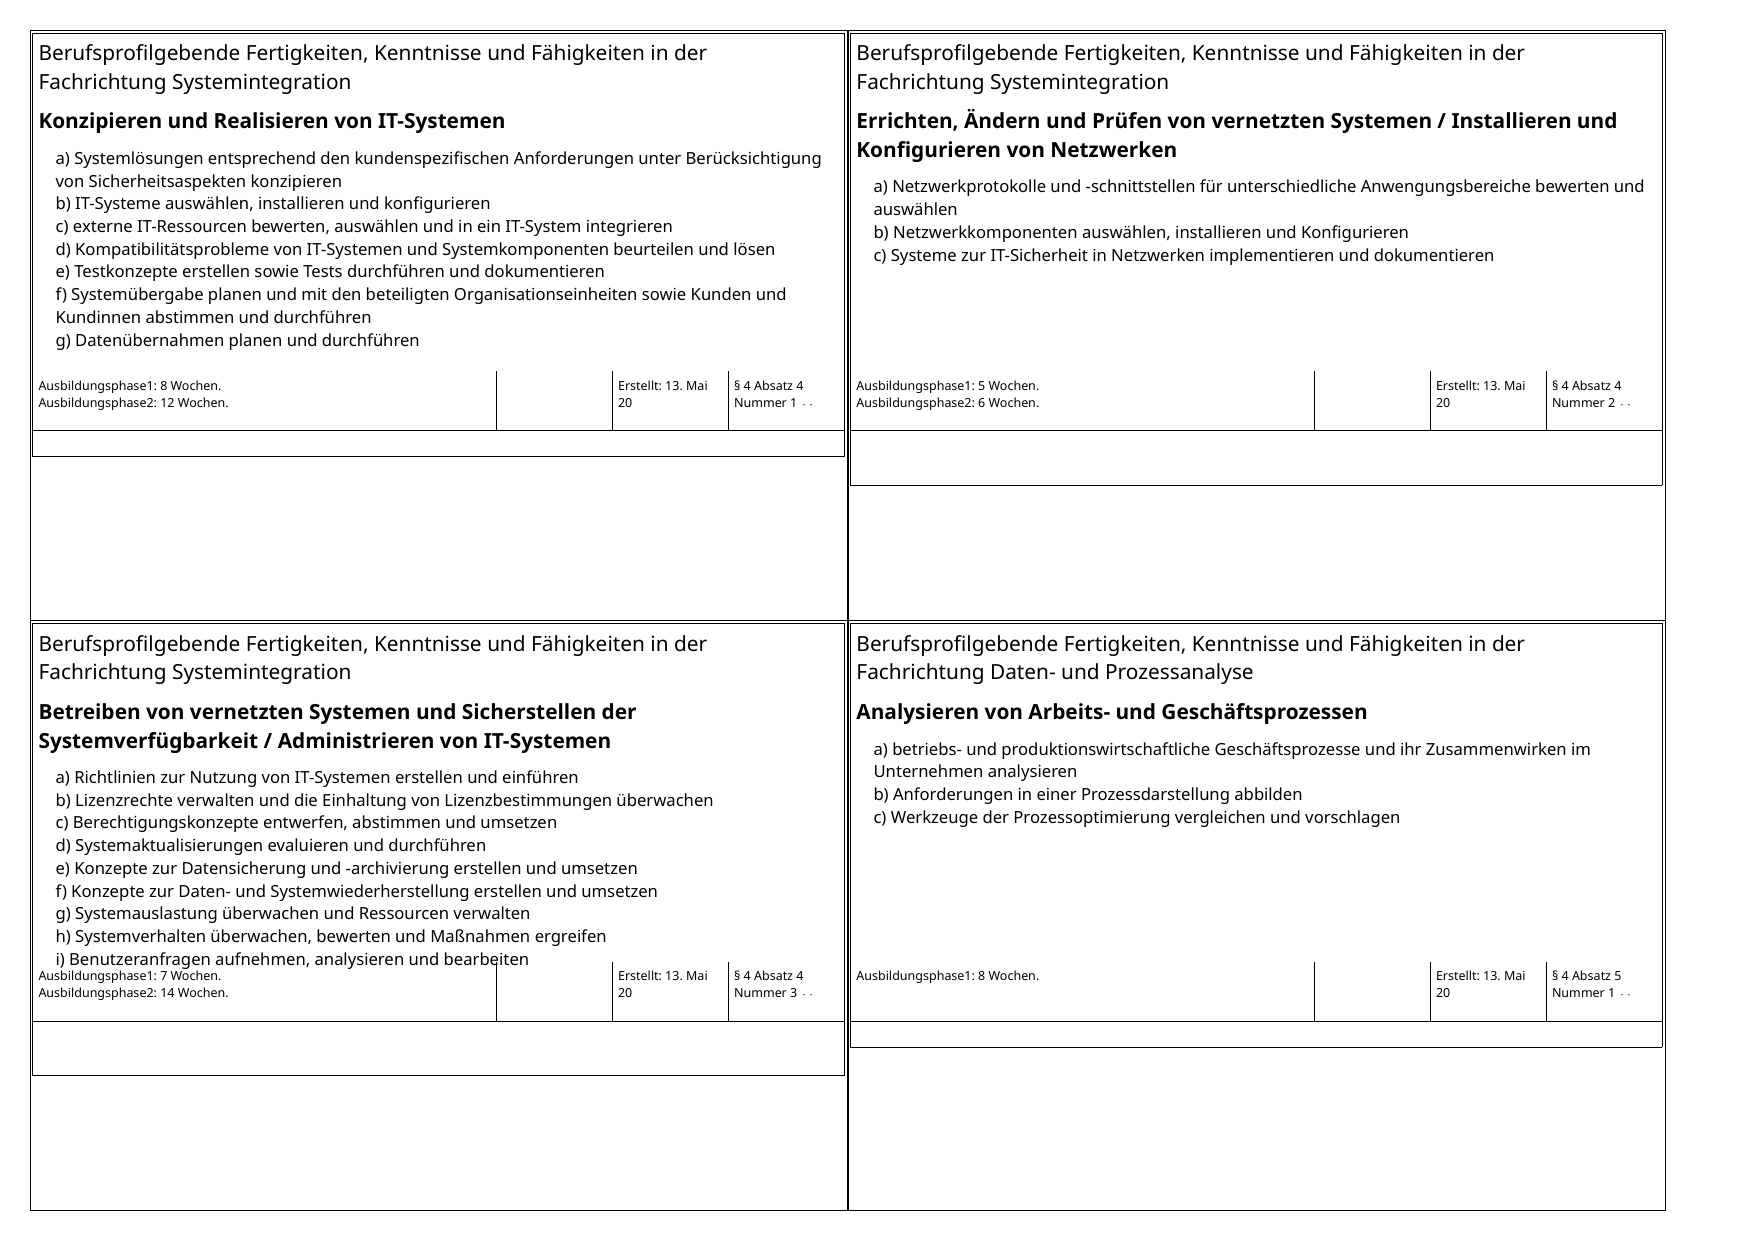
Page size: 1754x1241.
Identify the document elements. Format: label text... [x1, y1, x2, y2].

table_cell Ausbildungsphase1: 5 Wochen. Ausbildungsphase2: 6 Wochen. [851, 371, 1314, 430]
table_cell a) Netzwerkprotokolle und -schnittstellen für unterschiedliche Anwengungsbereiche bewerten und auswählen b) Netzwerkkomponenten auswählen, installieren und Konfigurieren c) Systeme zur IT-Sicherheit in Netzwerken implementieren und dokumentieren [868, 169, 1662, 371]
table_header Berufsprofilgebende Fertigkeiten, Kenntnisse und Fähigkeiten in der Fachrichtung Systemintegration [851, 34, 1662, 101]
table_cell [851, 1022, 867, 1047]
table_cell [33, 141, 49, 371]
table_cell [497, 371, 612, 430]
table_cell Erstellt: 13. Mai 20 [613, 962, 728, 1021]
table_cell § 4 Absatz 4 Nummer 1 - - [729, 371, 844, 430]
table_cell Ausbildungsphase1: 7 Wochen. Ausbildungsphase2: 14 Wochen. [33, 962, 496, 1021]
table_cell a) Richtlinien zur Nutzung von IT-Systemen erstellen und einführen b) Lizenzrechte verwalten und die Einhaltung von Lizenzbestimmungen überwachen c) Berechtigungskonzepte entwerfen, abstimmen und umsetzen d) Systemaktualisierungen evaluieren und durchführen e) Konzepte zur Datensicherung und -archivierung erstellen und umsetzen f) Konzepte zur Daten- und Systemwiederherstellung erstellen und umsetzen g) Systemauslastung überwachen und Ressourcen verwalten h) Systemverhalten überwachen, bewerten und Maßnahmen ergreifen i) Benutzeranfragen aufnehmen, analysieren und bearbeiten [50, 760, 844, 962]
table_header Berufsprofilgebende Fertigkeiten, Kenntnisse und Fähigkeiten in der Fachrichtung Systemintegration [33, 624, 844, 692]
table_cell [851, 169, 867, 371]
table_cell [1315, 371, 1430, 430]
table_cell [868, 431, 1662, 485]
table_cell [851, 731, 867, 962]
table_cell [868, 1022, 1662, 1047]
table_cell a) Systemlösungen entsprechend den kundenspezifischen Anforderungen unter Berücksichtigung von Sicherheitsaspekten konzipieren b) IT-Systeme auswählen, installieren und konfigurieren c) externe IT-Ressourcen bewerten, auswählen und in ein IT-System integrieren d) Kompatibilitätsprobleme von IT-Systemen und Systemkomponenten beurteilen und lösen e) Testkonzepte erstellen sowie Tests durchführen und dokumentieren f) Systemübergabe planen und mit den beteiligten Organisationseinheiten sowie Kunden und Kundinnen abstimmen und durchführen g) Datenübernahmen planen und durchführen [50, 141, 844, 371]
table_cell a) betriebs- und produktionswirtschaftliche Geschäftsprozesse und ihr Zusammenwirken im Unternehmen analysieren b) Anforderungen in einer Prozessdarstellung abbilden c) Werkzeuge der Prozessoptimierung vergleichen und vorschlagen [868, 731, 1662, 962]
table_cell [33, 760, 49, 962]
table_cell Erstellt: 13. Mai 20 [1431, 371, 1546, 430]
table_cell Erstellt: 13. Mai 20 [613, 371, 728, 430]
table_cell [33, 1022, 49, 1075]
table_cell [33, 431, 49, 456]
table_cell § 4 Absatz 4 Nummer 3 - - [729, 962, 844, 1021]
table_cell [1315, 962, 1430, 1021]
table_cell Konzipieren und Realisieren von IT-Systemen [33, 101, 844, 141]
table_header Berufsprofilgebende Fertigkeiten, Kenntnisse und Fähigkeiten in der Fachrichtung Systemintegration [33, 34, 844, 101]
table_cell Ausbildungsphase1: 8 Wochen. [851, 962, 1314, 1021]
table_cell [50, 1022, 844, 1075]
table_cell Errichten, Ändern und Prüfen von vernetzten Systemen / Installieren und Konfigurieren von Netzwerken [851, 101, 1662, 169]
table_header Berufsprofilgebende Fertigkeiten, Kenntnisse und Fähigkeiten in der Fachrichtung Daten- und Prozessanalyse [851, 624, 1662, 692]
table_cell § 4 Absatz 4 Nummer 2 - - [1547, 371, 1662, 430]
table_cell Ausbildungsphase1: 8 Wochen. Ausbildungsphase2: 12 Wochen. [33, 371, 496, 430]
table_cell [497, 962, 612, 1021]
table_cell Analysieren von Arbeits- und Geschäftsprozessen [851, 692, 1662, 731]
table_cell Betreiben von vernetzten Systemen und Sicherstellen der Systemverfügbarkeit / Administrieren von IT-Systemen [33, 692, 844, 760]
table_cell § 4 Absatz 5 Nummer 1 - - [1547, 962, 1662, 1021]
table_cell [851, 431, 867, 485]
table_cell Erstellt: 13. Mai 20 [1431, 962, 1546, 1021]
table_cell [50, 431, 844, 456]
